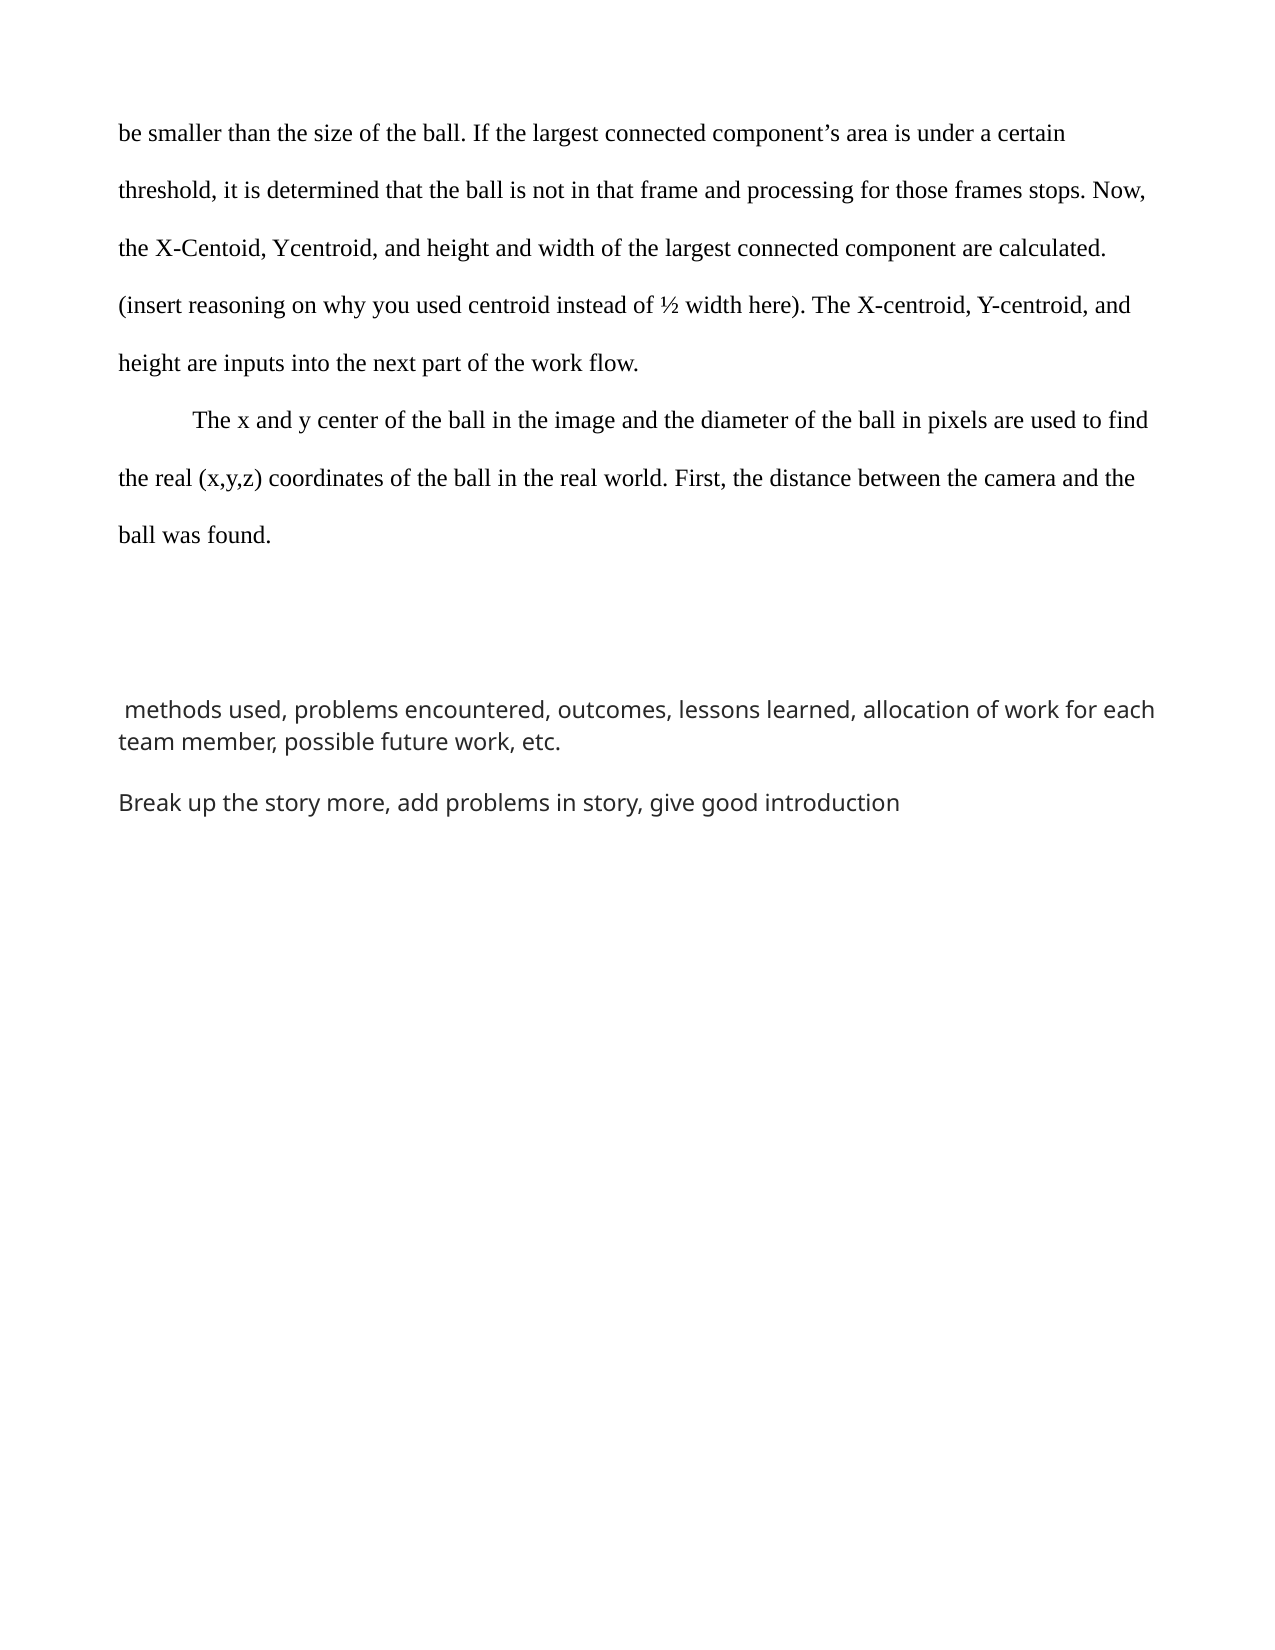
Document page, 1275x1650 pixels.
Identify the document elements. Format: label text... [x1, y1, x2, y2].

text The x and y center of the ball in the image and the diameter of the ball in pixels are used to find the real (x,y,z) coordinates of the ball in the real world. First, the distance between the camera and the ball was found. [118, 406, 1157, 549]
text methods used, problems encountered, outcomes, lessons learned, allocation of work for each team member, possible future work, etc. [118, 693, 1157, 757]
text be smaller than the size of the ball. If the largest connected component’s area is under a certain threshold, it is determined that the ball is not in that frame and processing for those frames stops. Now, the X-Centoid, Ycentroid, and height and width of the largest connected component are calculated. (insert reasoning on why you used centroid instead of ½ width here). The X-centroid, Y-centroid, and height are inputs into the next part of the work flow. [118, 118, 1157, 377]
text Break up the story more, add problems in story, give good introduction [118, 786, 1157, 818]
